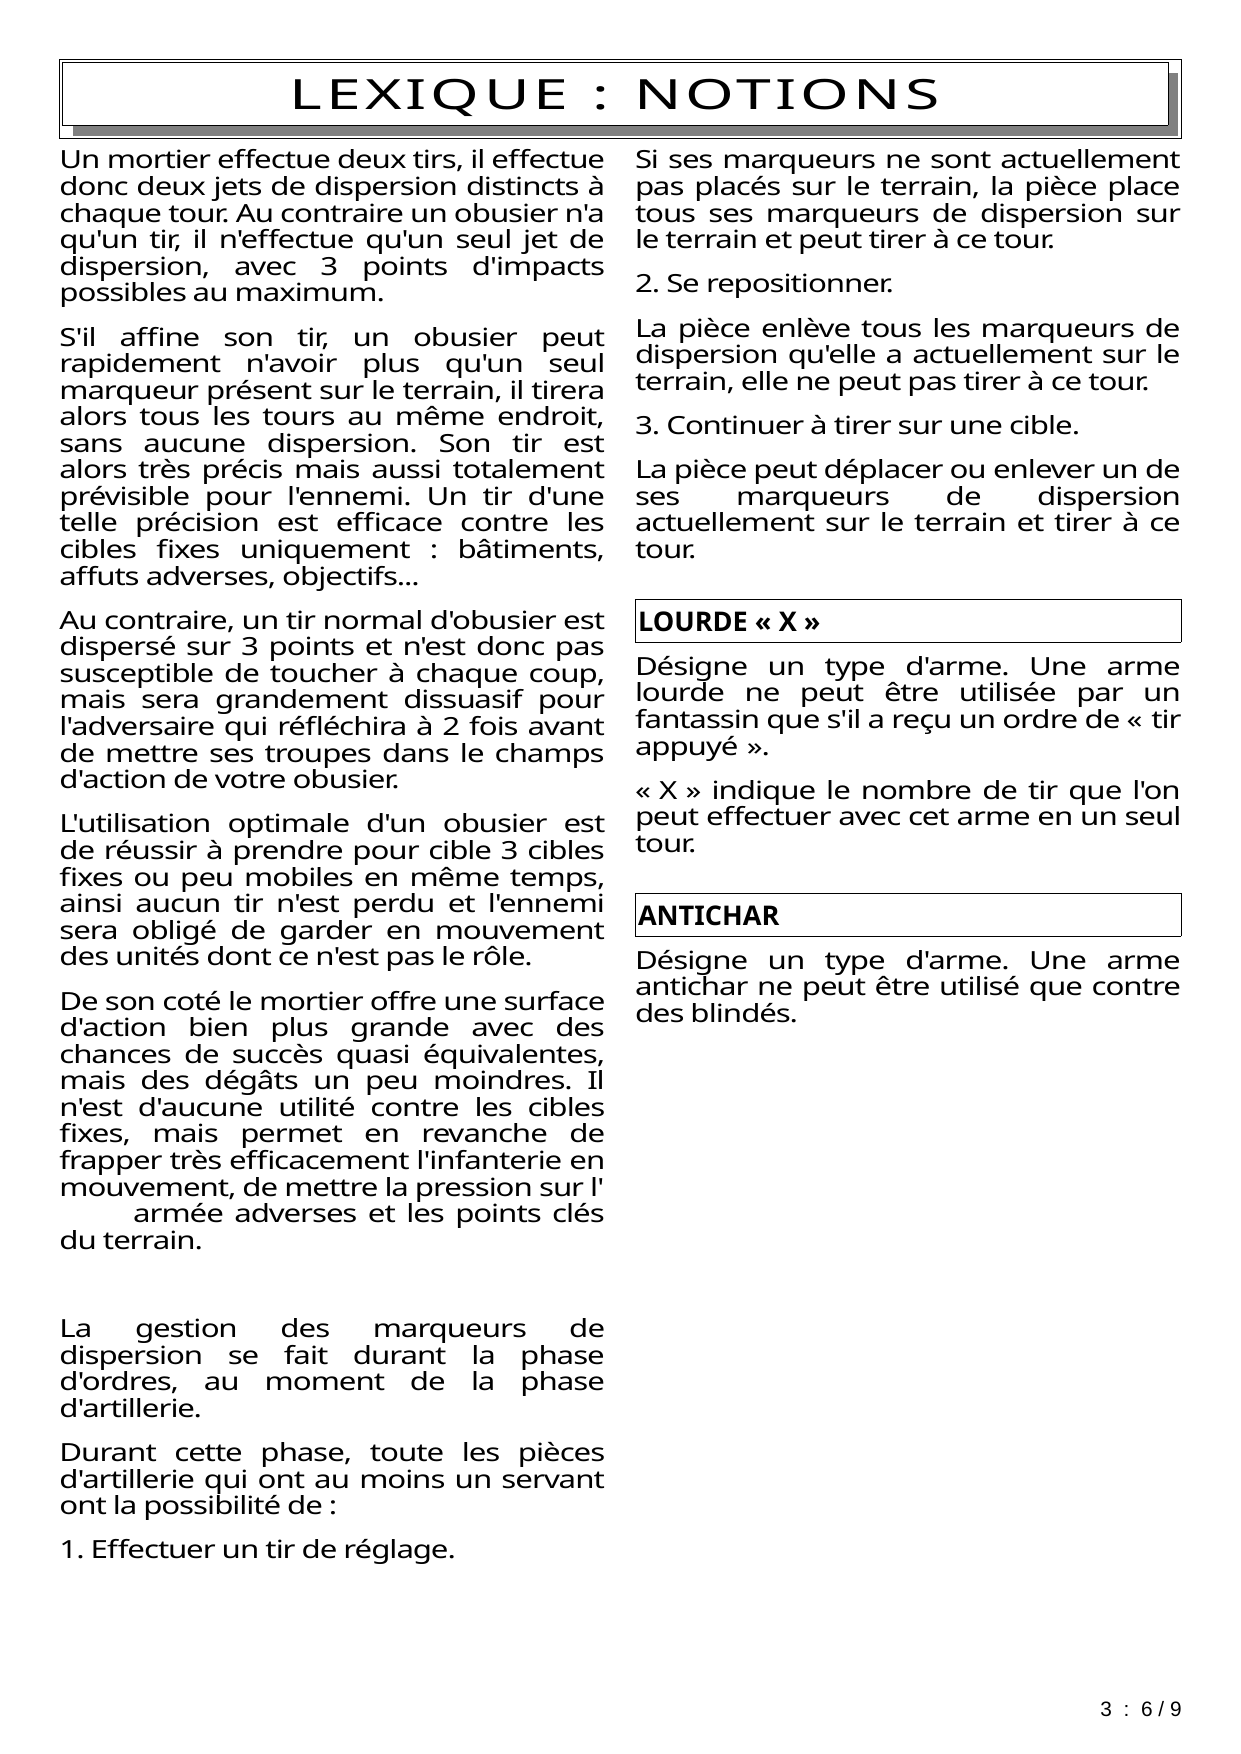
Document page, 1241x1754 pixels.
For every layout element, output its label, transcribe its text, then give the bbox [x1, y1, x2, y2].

text Désigne un type d'arme. Une arme lourde ne peut être utilisée par un fantassin que s'il a reçu un ordre de « tir appuyé ». [635, 654, 1181, 760]
title Lourde « X » [636, 600, 1181, 642]
text 2. Se repositionner. [635, 272, 1181, 298]
text « X » indique le nombre de tir que l'on peut effectuer avec cet arme en un seul tour. [635, 778, 1181, 858]
title Antichar [636, 894, 1181, 936]
text La gestion des marqueurs de dispersion se fait durant la phase d'ordres, au moment de la phase d'artillerie. [59, 1316, 605, 1423]
text De son coté le mortier offre une surface d'action bien plus grande avec des chances de succès quasi équivalentes, mais des dégâts un peu moindres. Il n'est d'aucune utilité contre les cibles fixes, mais permet en revanche de frapper très efficacement l'infanterie en mouvement, de mettre la pression sur l' armée adverses et les points clés du terrain. [59, 989, 605, 1254]
text 3. Continuer à tirer sur une cible. [635, 413, 1181, 440]
text Si ses marqueurs ne sont actuellement pas placés sur le terrain, la pièce place tous ses marqueurs de dispersion sur le terrain et peut tirer à ce tour. [635, 148, 1181, 254]
text Au contraire, un tir normal d'obusier est dispersé sur 3 points et n'est donc pas susceptible de toucher à chaque coup, mais sera grandement dissuasif pour l'adversaire qui réfléchira à 2 fois avant de mettre ses troupes dans le champs d'action de votre obusier. [59, 608, 605, 794]
text La pièce enlève tous les marqueurs de dispersion qu'elle a actuellement sur le terrain, elle ne peut pas tirer à ce tour. [635, 316, 1181, 396]
text La pièce peut déplacer ou enlever un de ses marqueurs de dispersion actuellement sur le terrain et tirer à ce tour. [635, 457, 1181, 564]
text Durant cette phase, toute les pièces d'artillerie qui ont au moins un servant ont la possibilité de : [59, 1440, 605, 1520]
text Désigne un type d'arme. Une arme antichar ne peut être utilisé que contre des blindés. [635, 948, 1181, 1027]
text L'utilisation optimale d'un obusier est de réussir à prendre pour cible 3 cibles fixes ou peu mobiles en même temps, ainsi aucun tir n'est perdu et l'ennemi sera obligé de garder en mouvement des unités dont ce n'est pas le rôle. [59, 812, 605, 971]
text S'il affine son tir, un obusier peut rapidement n'avoir plus qu'un seul marqueur présent sur le terrain, il tirera alors tous les tours au même endroit, sans aucune dispersion. Son tir est alors très précis mais aussi totalement prévisible pour l'ennemi. Un tir d'une telle précision est efficace contre les cibles fixes uniquement : bâtiments, affuts adverses, objectifs... [59, 325, 605, 590]
text Un mortier effectue deux tirs, il effectue donc deux jets de dispersion distincts à chaque tour. Au contraire un obusier n'a qu'un tir, il n'effectue qu'un seul jet de dispersion, avec 3 points d'impacts possibles au maximum. [59, 148, 605, 307]
text 1. Effectuer un tir de réglage. [59, 1538, 605, 1564]
